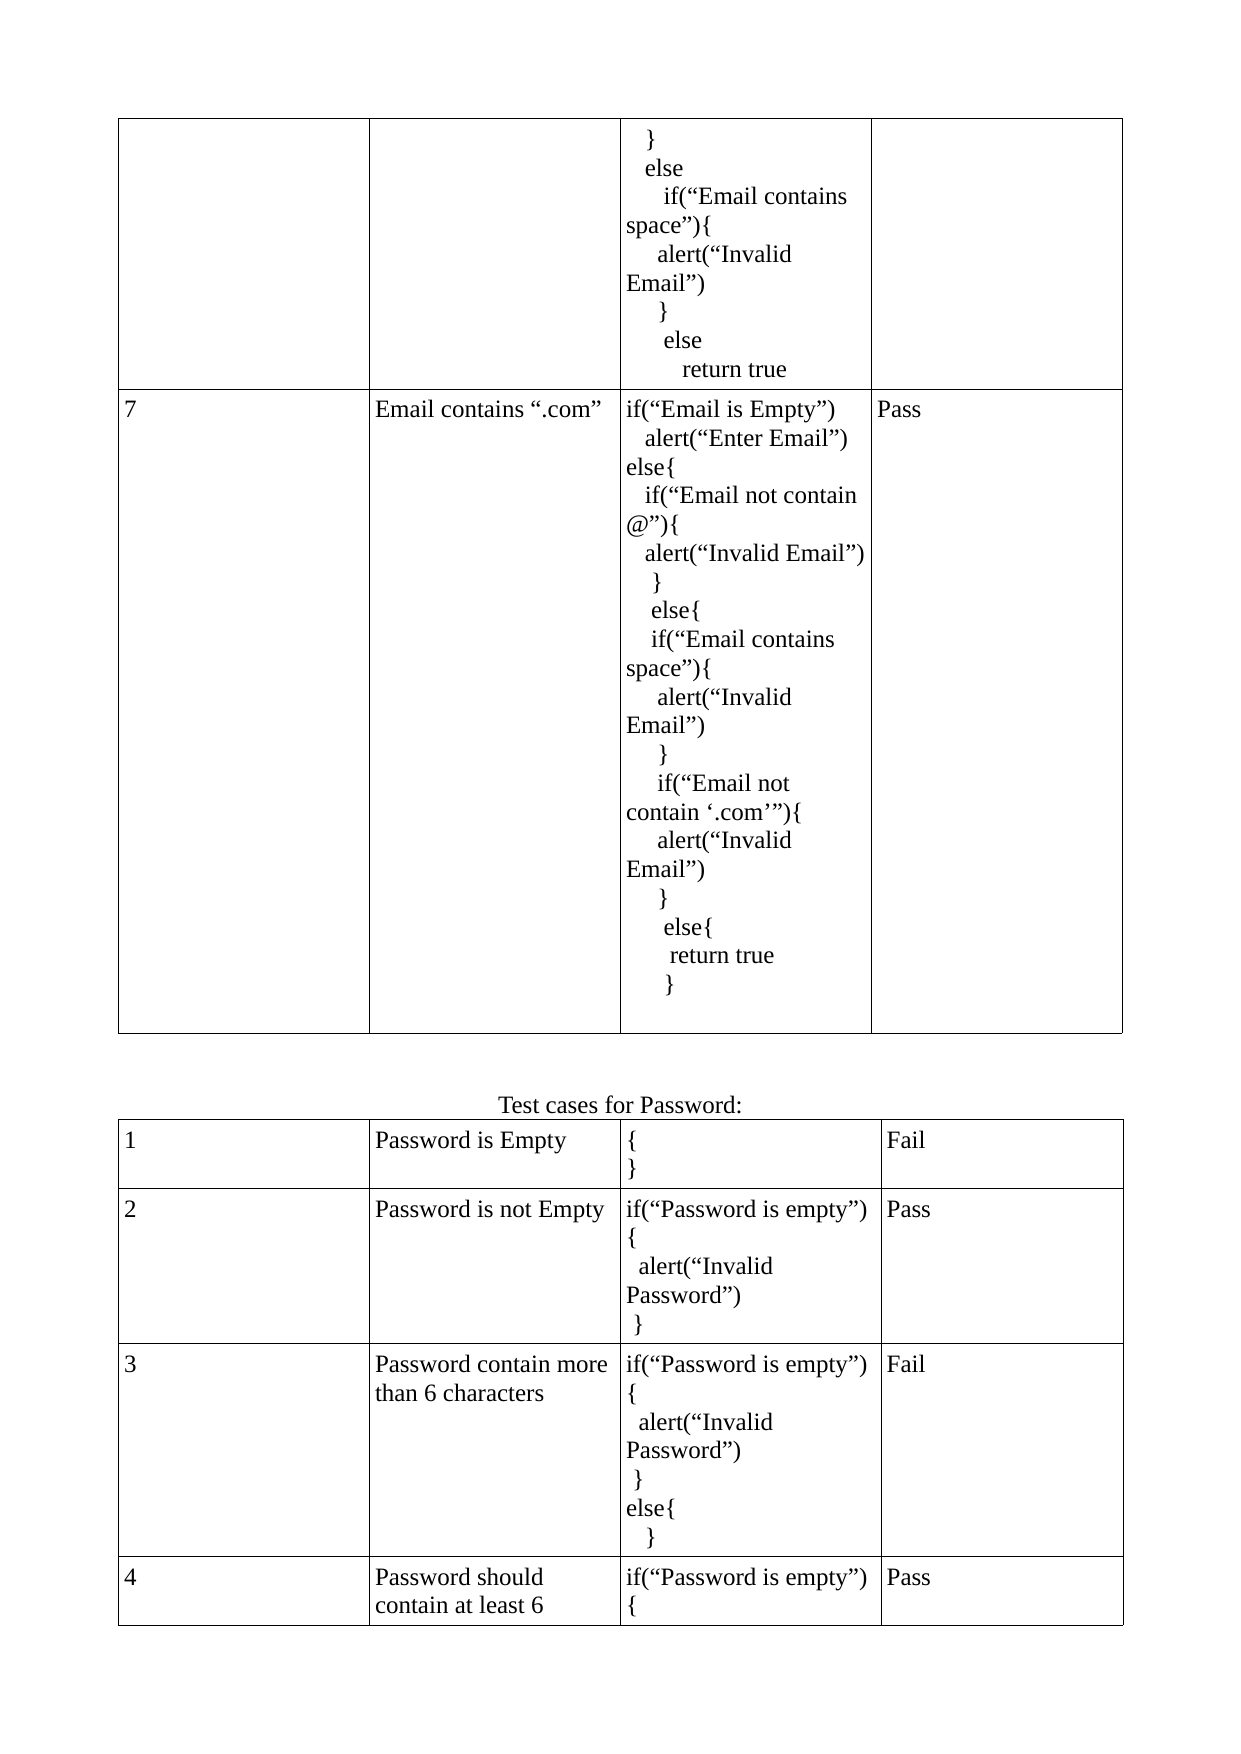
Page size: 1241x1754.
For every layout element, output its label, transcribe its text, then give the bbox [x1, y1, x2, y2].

table_cell 3 [119, 1344, 369, 1556]
table_cell Password should contain at least 6 [370, 1557, 620, 1625]
table_cell [119, 119, 369, 388]
table_cell Password is not Empty [370, 1189, 620, 1343]
table_cell } else if(“Email contains space”){ alert(“Invalid Email”) } else return true [621, 119, 871, 388]
table_cell if(“Password is empty”){ [621, 1557, 881, 1625]
table_cell Fail [882, 1344, 1123, 1556]
table_header Password is Empty [370, 1120, 620, 1188]
table_cell [872, 119, 1122, 388]
text Test cases for Password: [118, 1090, 1122, 1119]
table_cell 4 [119, 1557, 369, 1625]
table_cell Pass [882, 1557, 1123, 1625]
table_cell if(“Email is Empty”) alert(“Enter Email”) else{ if(“Email not contain @”){ alert(“Invalid Email”) } else{ if(“Email contains space”){ alert(“Invalid Email”) } if(“Email not contain ‘.com’”){ alert(“Invalid Email”) } else{ return true } [621, 390, 871, 1032]
table_header Fail [882, 1120, 1123, 1188]
table_header { } [621, 1120, 881, 1188]
table_cell Email contains “.com” [370, 390, 620, 1032]
table_header 1 [119, 1120, 369, 1188]
table_cell 2 [119, 1189, 369, 1343]
table_cell if(“Password is empty”){ alert(“Invalid Password”) } [621, 1189, 881, 1343]
table_cell 7 [119, 390, 369, 1032]
table_cell [370, 119, 620, 388]
table_cell Password contain more than 6 characters [370, 1344, 620, 1556]
table_cell Pass [882, 1189, 1123, 1343]
table_cell Pass [872, 390, 1122, 1032]
table_cell if(“Password is empty”){ alert(“Invalid Password”) } else{ } [621, 1344, 881, 1556]
